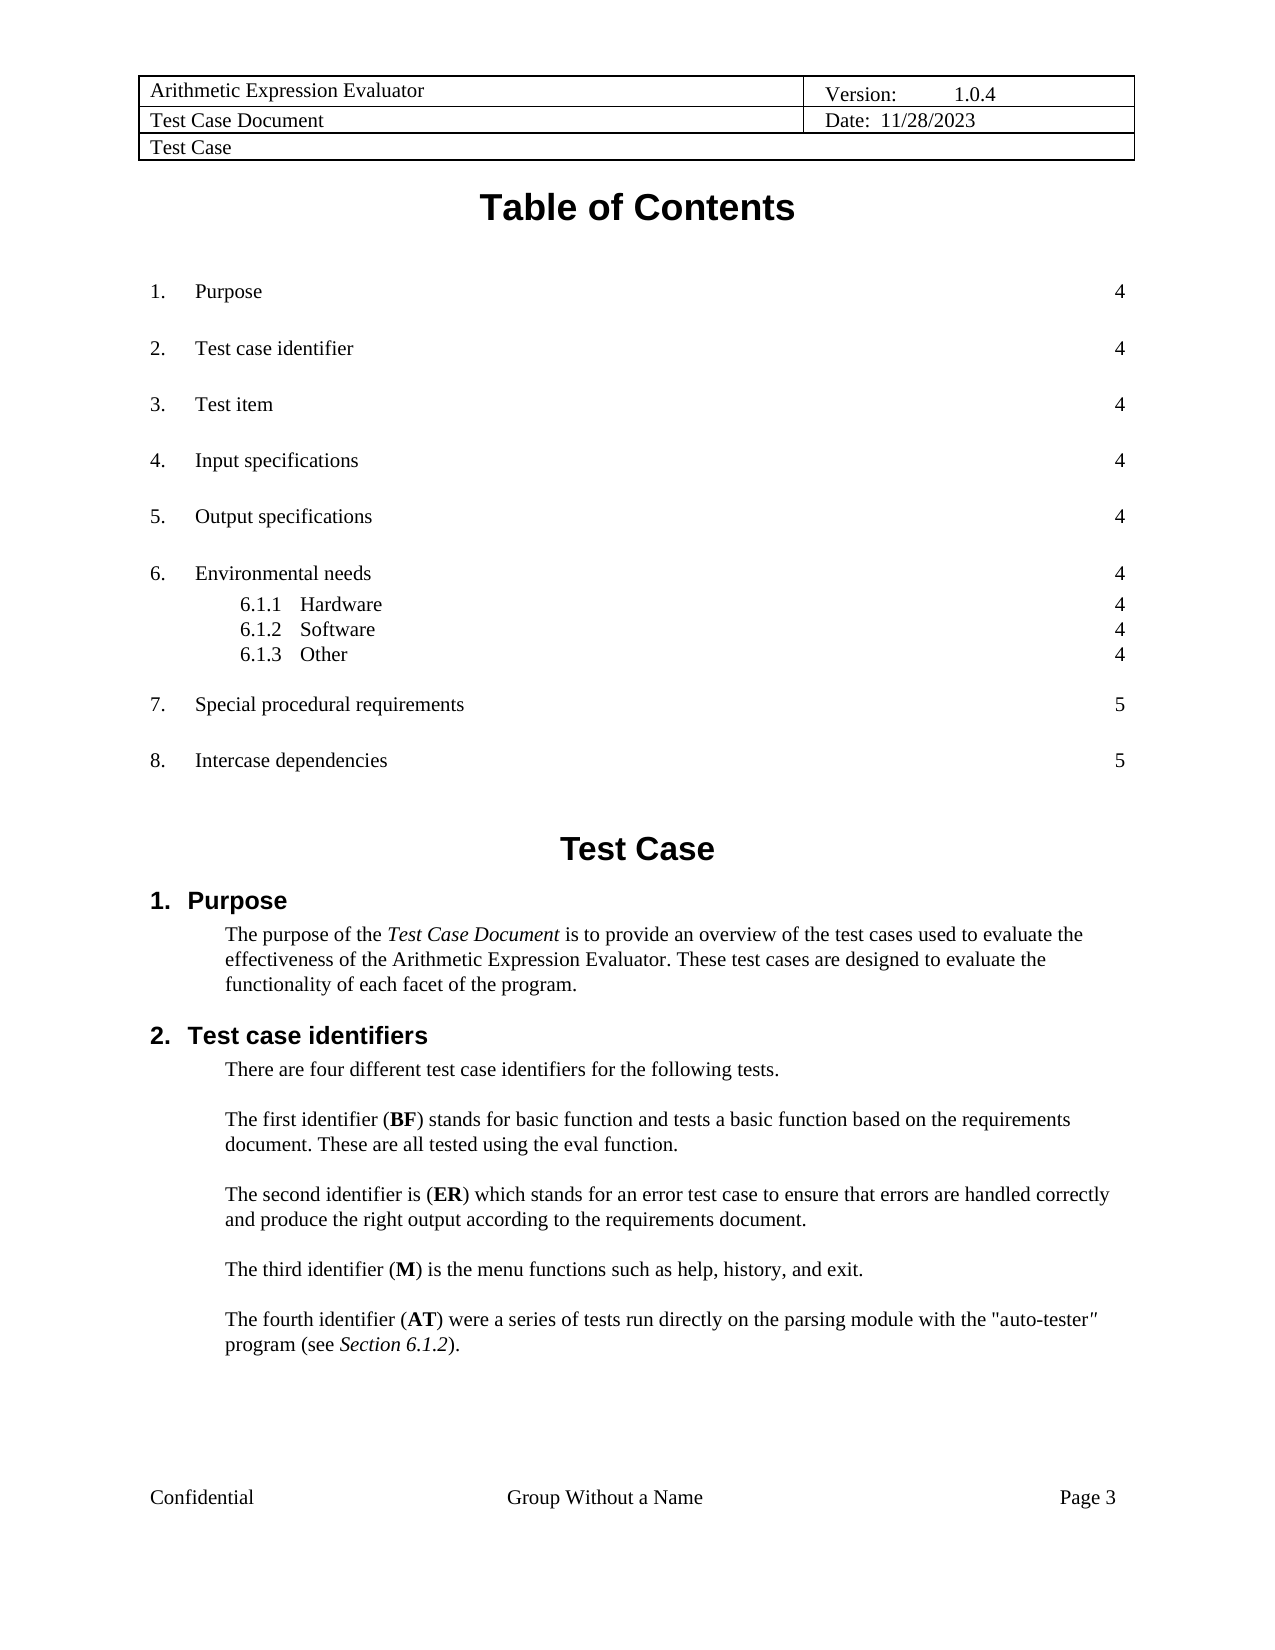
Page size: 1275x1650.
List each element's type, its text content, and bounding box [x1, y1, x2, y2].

text 6.1.1 Hardware 4 [240, 591, 1125, 616]
text The fourth identifier (AT) were a series of tests run directly on the parsing module with the "auto-tester" program (see Section 6.1.2). [225, 1306, 1125, 1356]
text 6. Environmental needs 4 [150, 560, 1050, 585]
text 5. Output specifications 4 [150, 503, 1050, 528]
subtitle Test case identifiers [150, 1021, 1125, 1049]
text The third identifier (M) is the menu functions such as help, history, and exit. [225, 1256, 1125, 1281]
text The first identifier (BF) stands for basic function and tests a basic function based on the requirements document. These are all tested using the eval function. [225, 1106, 1125, 1156]
subtitle Purpose [150, 886, 1125, 914]
text 8. Intercase dependencies 5 [150, 747, 1050, 772]
text 6.1.3 Other 4 [240, 641, 1125, 666]
title Test Case [150, 828, 1125, 867]
text 1. Purpose 4 [150, 278, 1050, 303]
text The second identifier is (ER) which stands for an error test case to ensure that errors are handled correctly and produce the right output according to the requirements document. [225, 1181, 1125, 1231]
title Table of Contents [150, 185, 1125, 228]
text The purpose of the Test Case Document is to provide an overview of the test cases used to evaluate the effectiveness of the Arithmetic Expression Evaluator. These test cases are designed to evaluate the functionality of each facet of the program. [225, 921, 1125, 996]
text 2. Test case identifier 4 [150, 335, 1050, 360]
text 7. Special procedural requirements 5 [150, 691, 1050, 716]
text 3. Test item 4 [150, 391, 1050, 416]
text 6.1.2 Software 4 [240, 616, 1125, 641]
text There are four different test case identifiers for the following tests. [225, 1056, 1125, 1081]
text 4. Input specifications 4 [150, 447, 1050, 472]
